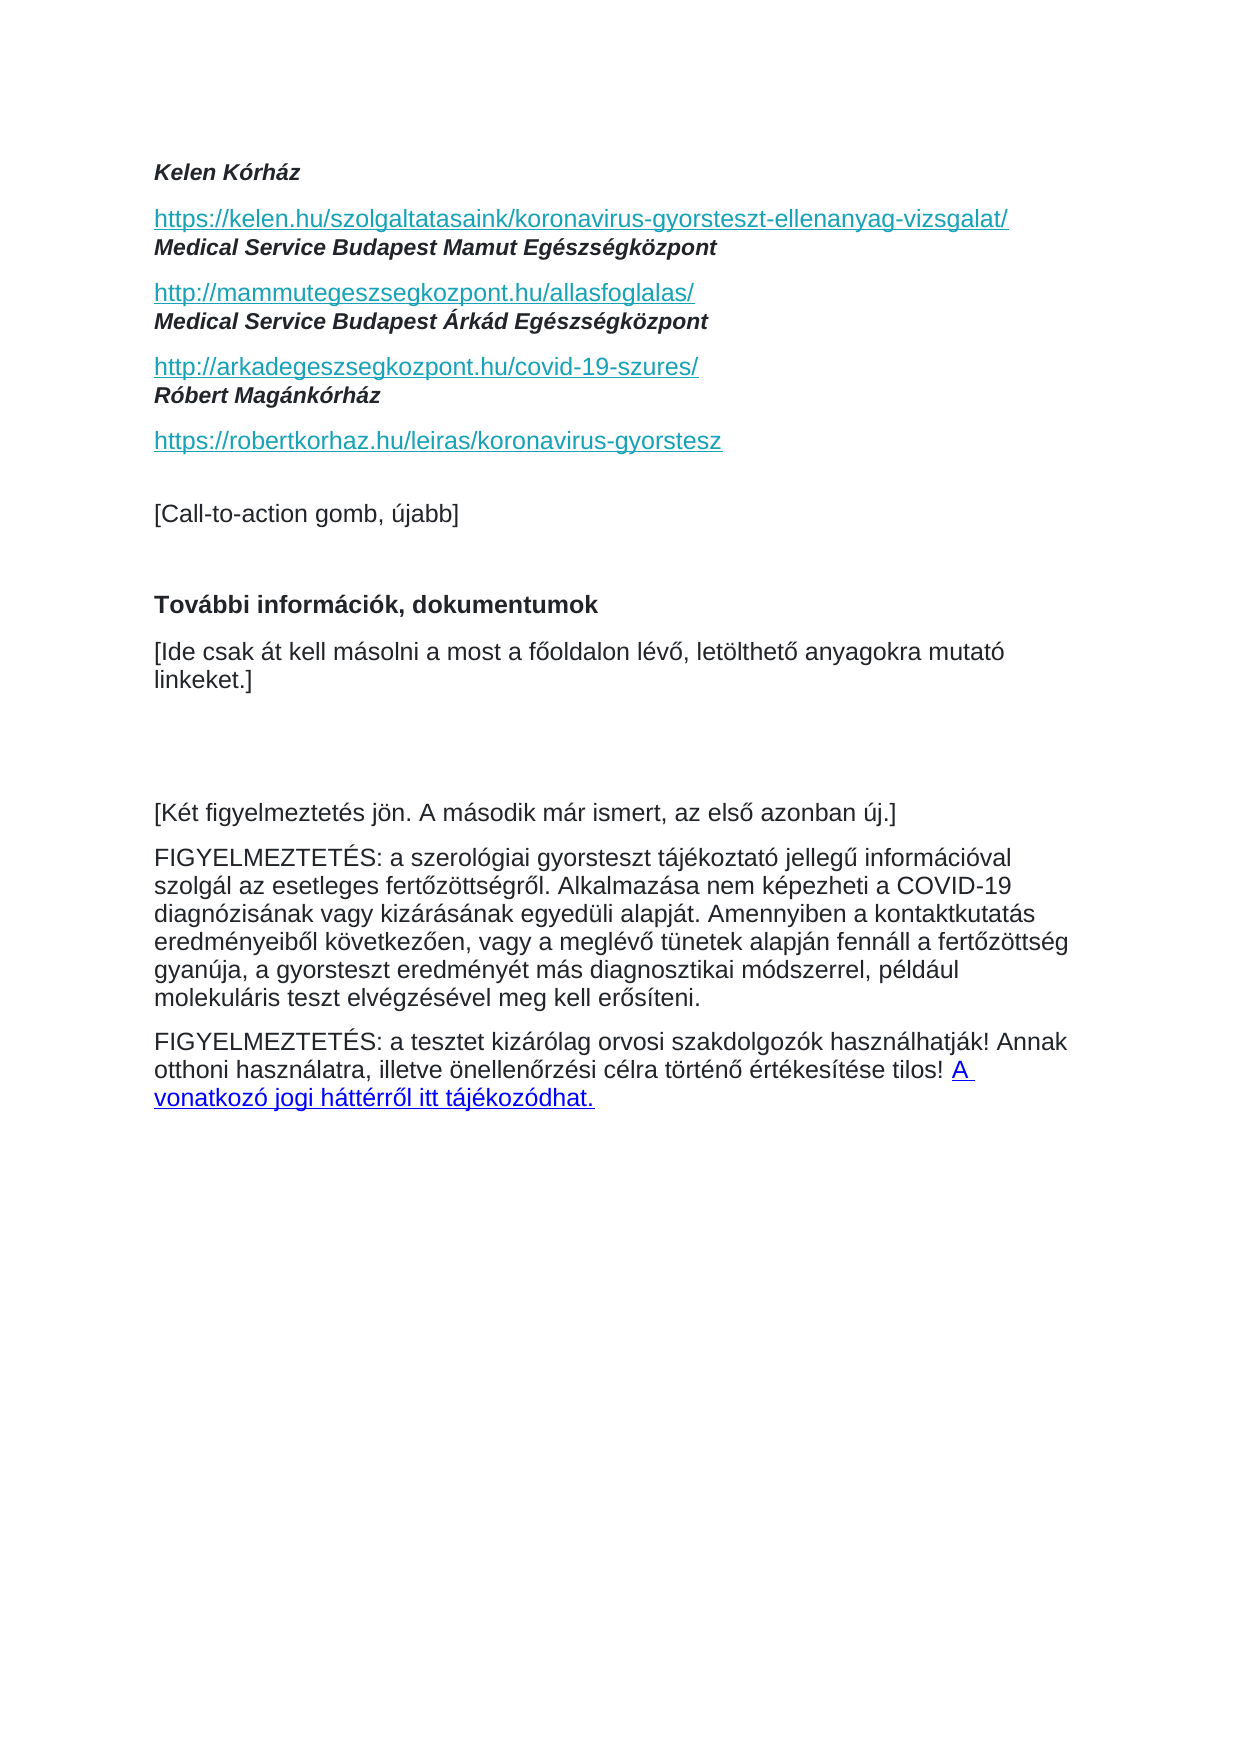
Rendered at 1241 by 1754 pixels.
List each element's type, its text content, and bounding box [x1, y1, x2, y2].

subtitle Medical Service Budapest Árkád Egészségközpont [148, 302, 1093, 334]
subtitle További információk, dokumentumok [148, 584, 1093, 619]
text [Ide csak át kell másolni a most a főoldalon lévő, letölthető anyagokra mutató linkeket.] [148, 631, 1093, 693]
subtitle Kelen Kórház [148, 154, 1093, 186]
text http://arkadegeszsegkozpont.hu/covid-19-szures/ [148, 346, 1093, 376]
text http://mammutegeszsegkozpont.hu/allasfoglalas/ [148, 272, 1093, 302]
subtitle Medical Service Budapest Mamut Egészségközpont [148, 228, 1093, 260]
text FIGYELMEZTETÉS: a tesztet kizárólag orvosi szakdolgozók használhatják! Annak otthoni használatra, illetve önellenőrzési célra történő értékesítése tilos! A vonatkozó jogi háttérről itt tájékozódhat. [148, 1022, 1093, 1112]
text [Call-to-action gomb, újabb] [148, 493, 1093, 527]
subtitle Róbert Magánkórház [148, 376, 1093, 408]
text https://robertkorhaz.hu/leiras/koronavirus-gyorstesz [148, 421, 1093, 455]
text https://kelen.hu/szolgaltatasaink/koronavirus-gyorsteszt-ellenanyag-vizsgalat/ [148, 198, 1093, 228]
text [Két figyelmeztetés jön. A második már ismert, az első azonban új.] [148, 793, 1093, 827]
text FIGYELMEZTETÉS: a szerológiai gyorsteszt tájékoztató jellegű információval szolgál az esetleges fertőzöttségről. Alkalmazása nem képezheti a COVID-19 diagnózisának vagy kizárásának egyedüli alapját. Amennyiben a kontaktkutatás eredményeiből következően, vagy a meglévő tünetek alapján fennáll a fertőzöttség gyanúja, a gyorsteszt eredményét más diagnosztikai módszerrel, például molekuláris teszt elvégzésével meg kell erősíteni. [148, 837, 1093, 1011]
